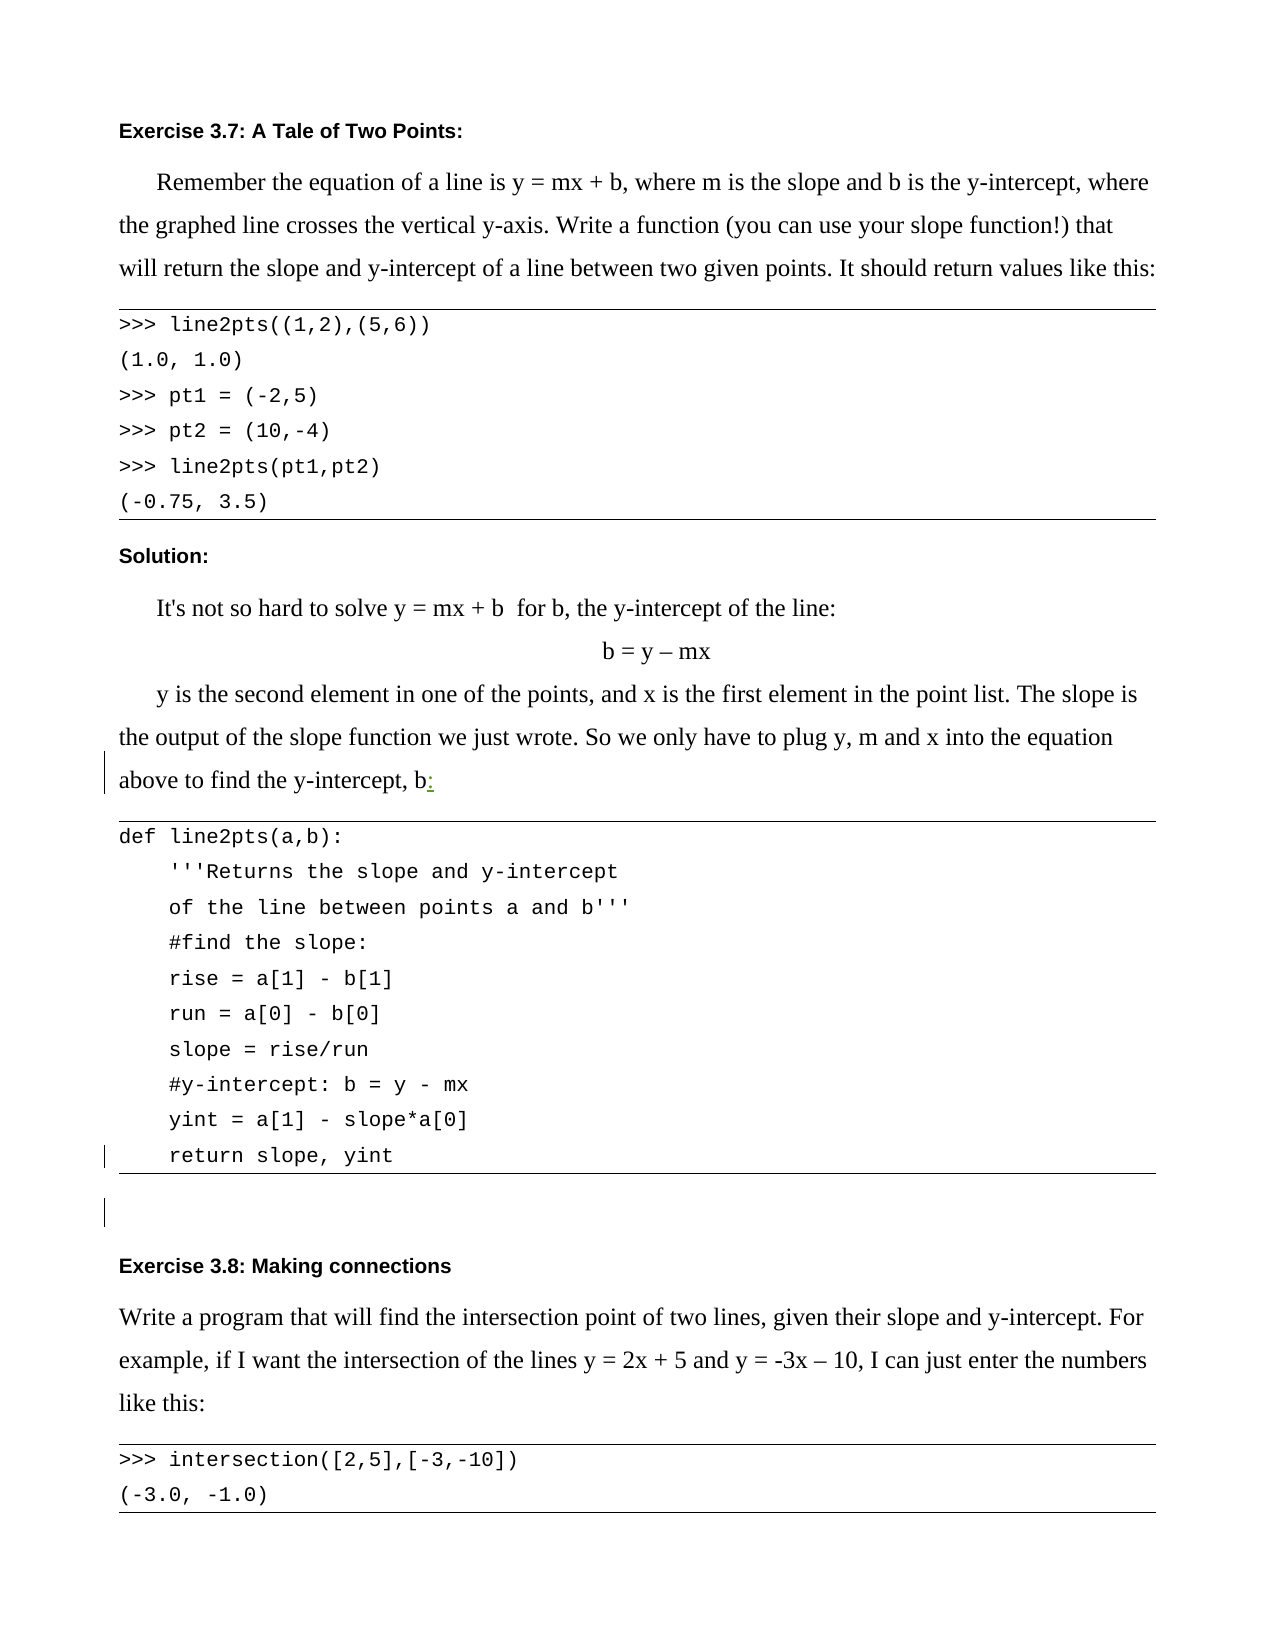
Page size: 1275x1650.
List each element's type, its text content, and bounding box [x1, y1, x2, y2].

text (-0.75, 3.5) [118, 491, 1156, 520]
text '''Returns the slope and y-intercept [118, 861, 1156, 885]
text run = a[0] - b[0] [118, 1003, 1156, 1027]
text >>> line2pts(pt1,pt2) [118, 456, 1156, 479]
text >>> intersection([2,5],[-3,-10]) [118, 1445, 1156, 1473]
text y is the second element in one of the points, and x is the first element in the point list. The slope is the output of the slope function we just wrote. So we only have to plug y, m and x into the equation above to find the y-intercept, b: [118, 679, 1156, 794]
text (-3.0, -1.0) [118, 1484, 1156, 1513]
text >>> pt1 = (-2,5) [118, 385, 1156, 408]
text (1.0, 1.0) [118, 349, 1156, 373]
text >>> pt2 = (10,-4) [118, 420, 1156, 444]
text Exercise 3.8: Making connections [118, 1253, 1156, 1277]
text It's not so hard to solve y = mx + b for b, the y-intercept of the line: [118, 593, 1156, 621]
text #y-intercept: b = y - mx [118, 1074, 1156, 1098]
text yint = a[1] - slope*a[0] [118, 1109, 1156, 1133]
text >>> line2pts((1,2),(5,6)) [118, 310, 1156, 338]
text Write a program that will find the intersection point of two lines, given their slope and y-intercept. For example, if I want the intersection of the lines y = 2x + 5 and y = -3x – 10, I can just enter the numbers like this: [118, 1302, 1156, 1417]
text of the line between points a and b''' [118, 897, 1156, 921]
text #find the slope: [118, 932, 1156, 956]
text return slope, yint [118, 1145, 1156, 1227]
text slope = rise/run [118, 1038, 1156, 1062]
text Solution: [118, 544, 1156, 568]
text Remember the equation of a line is y = mx + b, where m is the slope and b is the y-intercept, where the graphed line crosses the vertical y-axis. Write a function (you can use your slope function!) that will return the slope and y-intercept of a line between two given points. It should return values like this: [118, 167, 1156, 282]
text rise = a[1] - b[1] [118, 968, 1156, 991]
text b = y – mx [118, 636, 1156, 664]
text def line2pts(a,b): [118, 822, 1156, 850]
text Exercise 3.7: A Tale of Two Points: [118, 118, 1156, 142]
